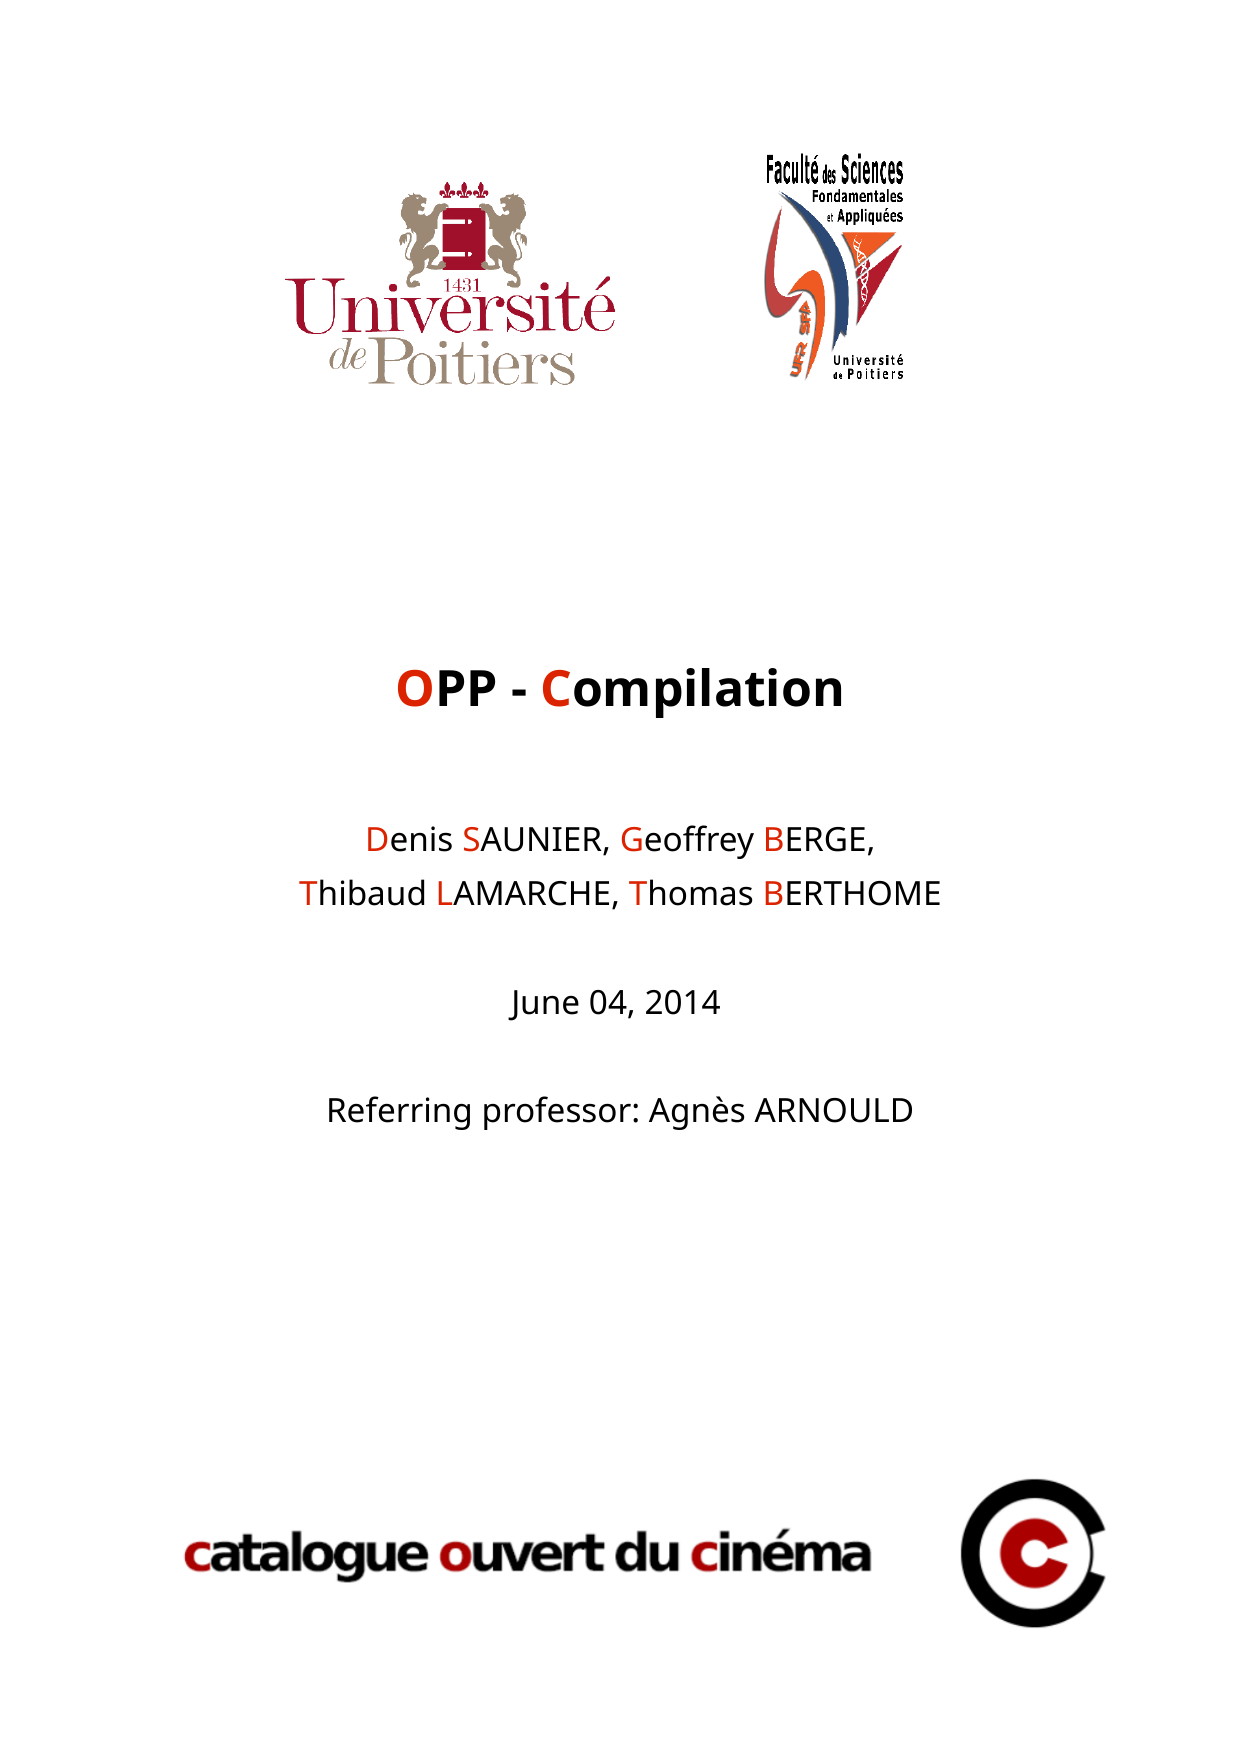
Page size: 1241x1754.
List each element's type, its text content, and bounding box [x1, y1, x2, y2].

text Referring professor: Agnès ARNOULD [118, 1087, 1122, 1132]
picture [118, 48, 1123, 467]
subtitle OPP - Compilation [118, 653, 1122, 721]
text June 04, 2014 [118, 978, 1122, 1024]
text Thibaud LAMARCHE, Thomas BERTHOME [118, 870, 1122, 915]
picture [100, 1421, 1132, 1687]
text Denis SAUNIER, Geoffrey BERGE, [118, 816, 1122, 861]
